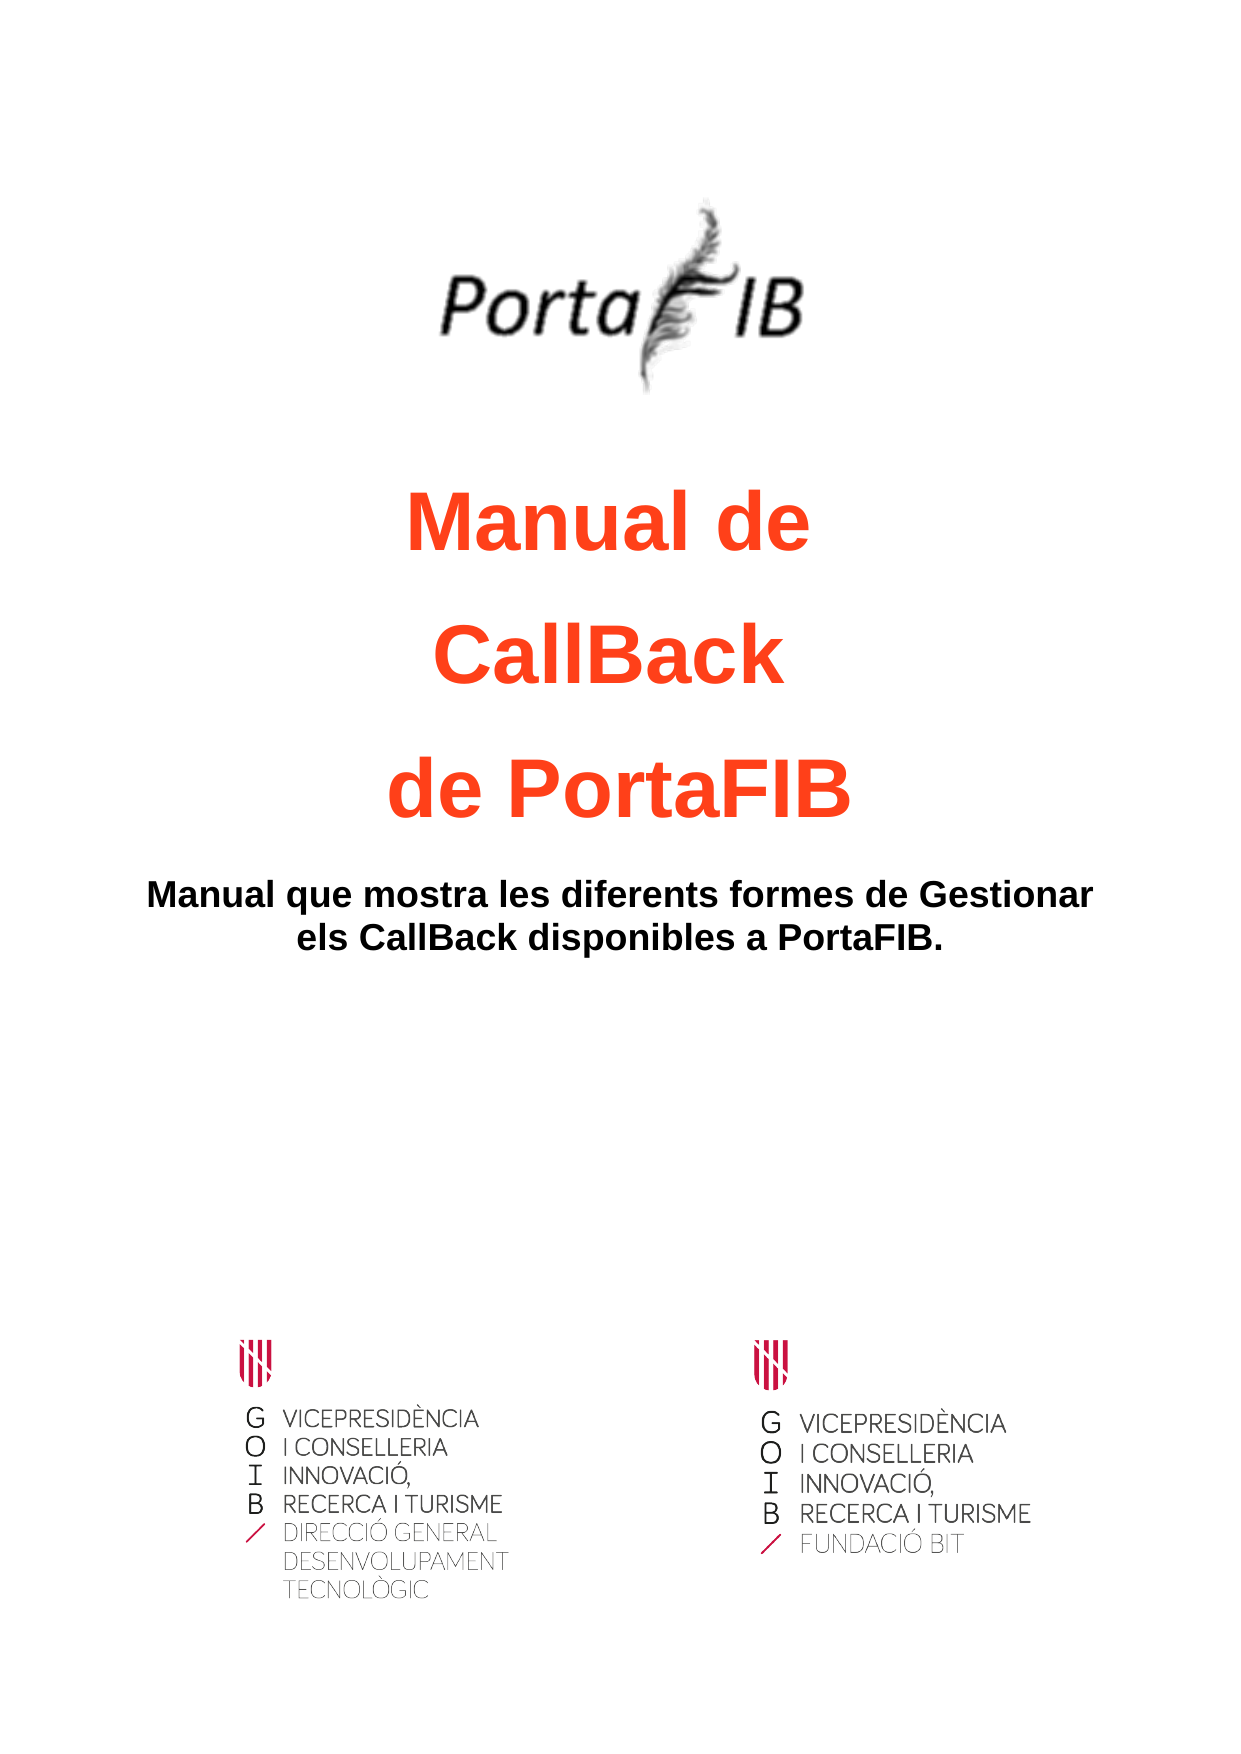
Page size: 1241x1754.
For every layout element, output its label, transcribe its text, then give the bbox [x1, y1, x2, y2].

picture [431, 197, 809, 395]
title de PortaFIB [118, 739, 1122, 835]
title CallBack [118, 606, 1122, 702]
subtitle Manual que mostra les diferents formes de Gestionar els CallBack disponibles a PortaFIB. [118, 872, 1122, 959]
table_header [118, 1326, 632, 1613]
table_header [664, 1326, 1122, 1613]
picture [228, 1331, 521, 1607]
picture [742, 1331, 1044, 1563]
table_header [633, 1326, 663, 1613]
title Manual de [118, 472, 1122, 568]
